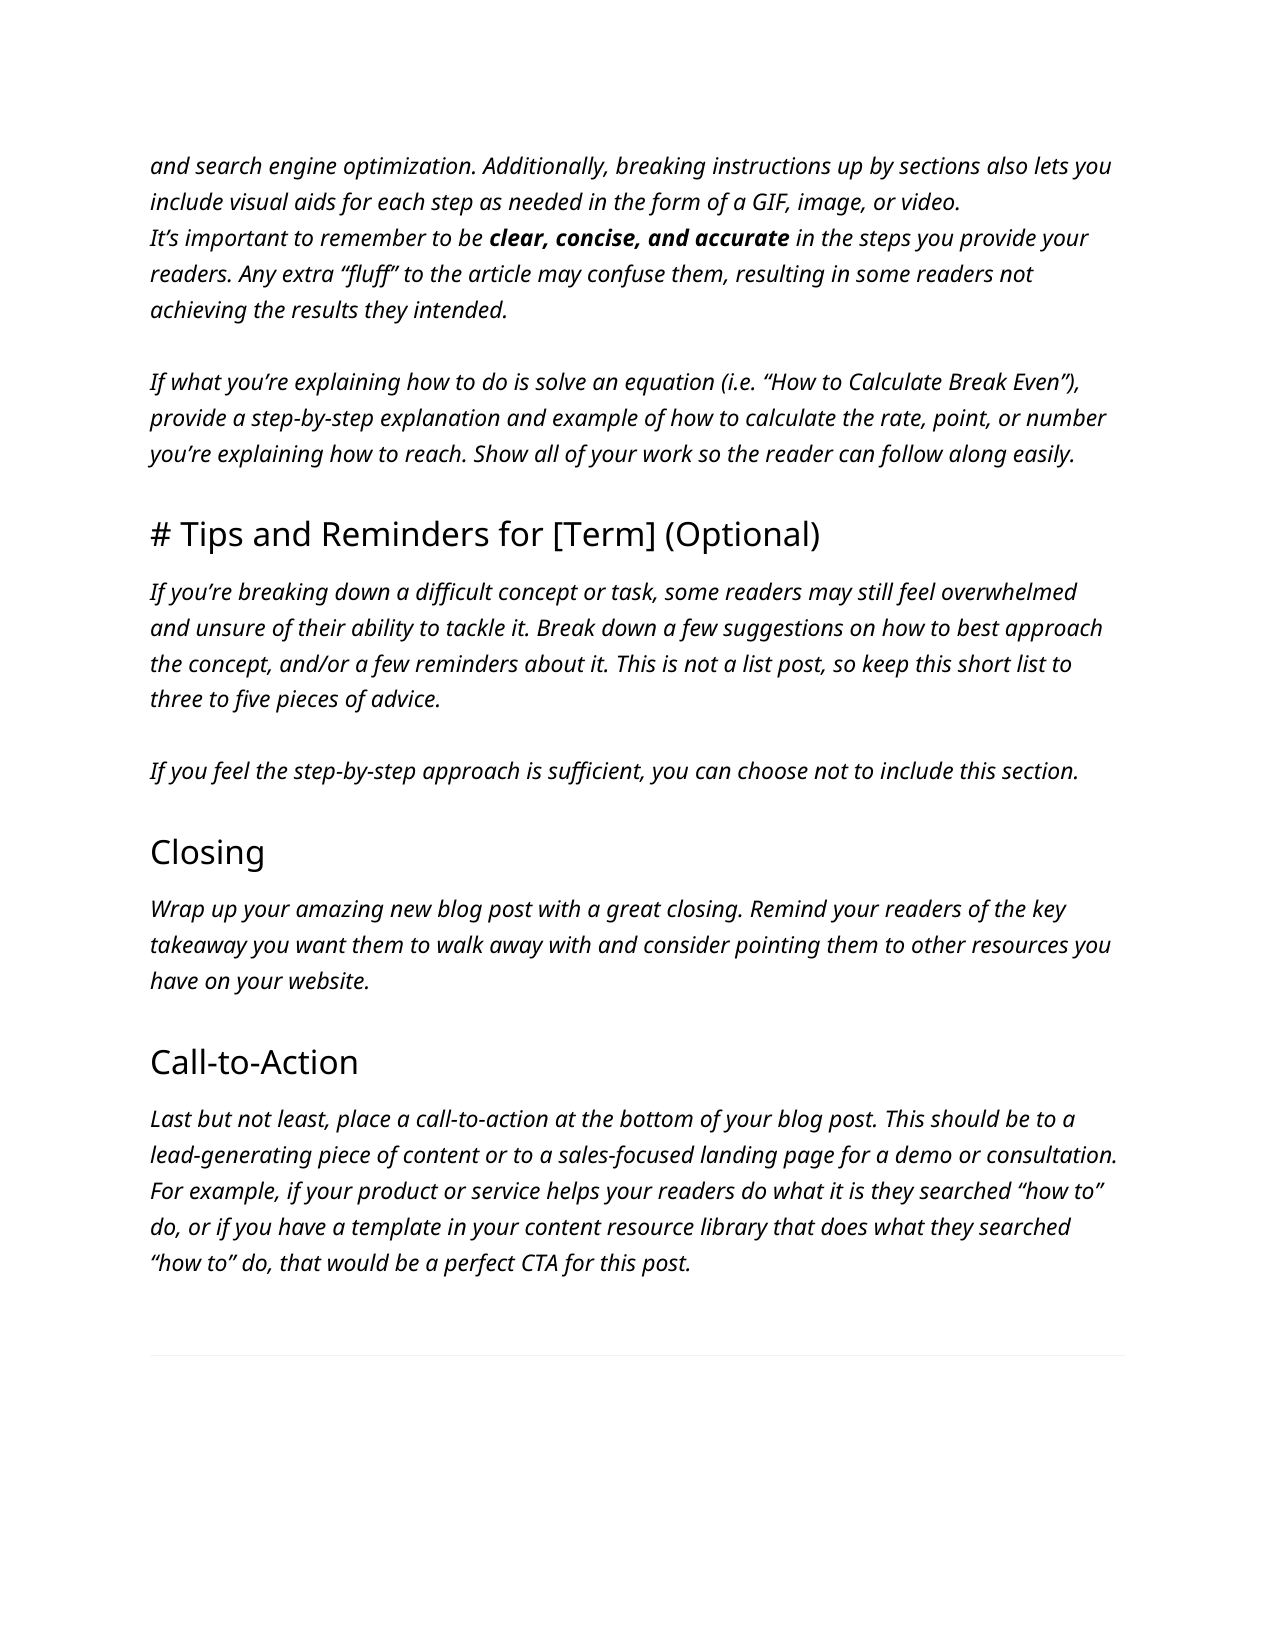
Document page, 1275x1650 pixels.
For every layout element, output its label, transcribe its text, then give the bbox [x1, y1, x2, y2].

text If you’re breaking down a difficult concept or task, some readers may still feel overwhelmed and unsure of their ability to tackle it. Break down a few suggestions on how to best approach the concept, and/or a few reminders about it. This is not a list post, so keep this short list to three to five pieces of advice. [150, 576, 1125, 715]
subtitle # Tips and Reminders for [Term] (Optional) [150, 511, 1125, 556]
text If what you’re explaining how to do is solve an equation (i.e. “How to Calculate Break Even”), provide a step-by-step explanation and example of how to calculate the rate, point, or number you’re explaining how to reach. Show all of your work so the reader can follow along easily. [150, 366, 1125, 469]
text Wrap up your amazing new blog post with a great closing. Remind your readers of the key takeaway you want them to walk away with and consider pointing them to other resources you have on your website. [150, 893, 1125, 997]
subtitle Call-to-Action [150, 1039, 1125, 1084]
text Last but not least, place a call-to-action at the bottom of your blog post. This should be to a lead-generating piece of content or to a sales-focused landing page for a demo or consultation. For example, if your product or service helps your readers do what it is they searched “how to” do, or if you have a template in your content resource library that does what they searched “how to” do, that would be a perfect CTA for this post. [150, 1103, 1125, 1278]
text If you feel the step-by-step approach is sufficient, you can choose not to include this section. [150, 755, 1125, 787]
text It’s important to remember to be clear, concise, and accurate in the steps you provide your readers. Any extra “fluff” to the article may confuse them, resulting in some readers not achieving the results they intended. [150, 222, 1125, 325]
text and search engine optimization. Additionally, breaking instructions up by sections also lets you include visual aids for each step as needed in the form of a GIF, image, or video. [150, 150, 1125, 217]
subtitle Closing [150, 829, 1125, 874]
